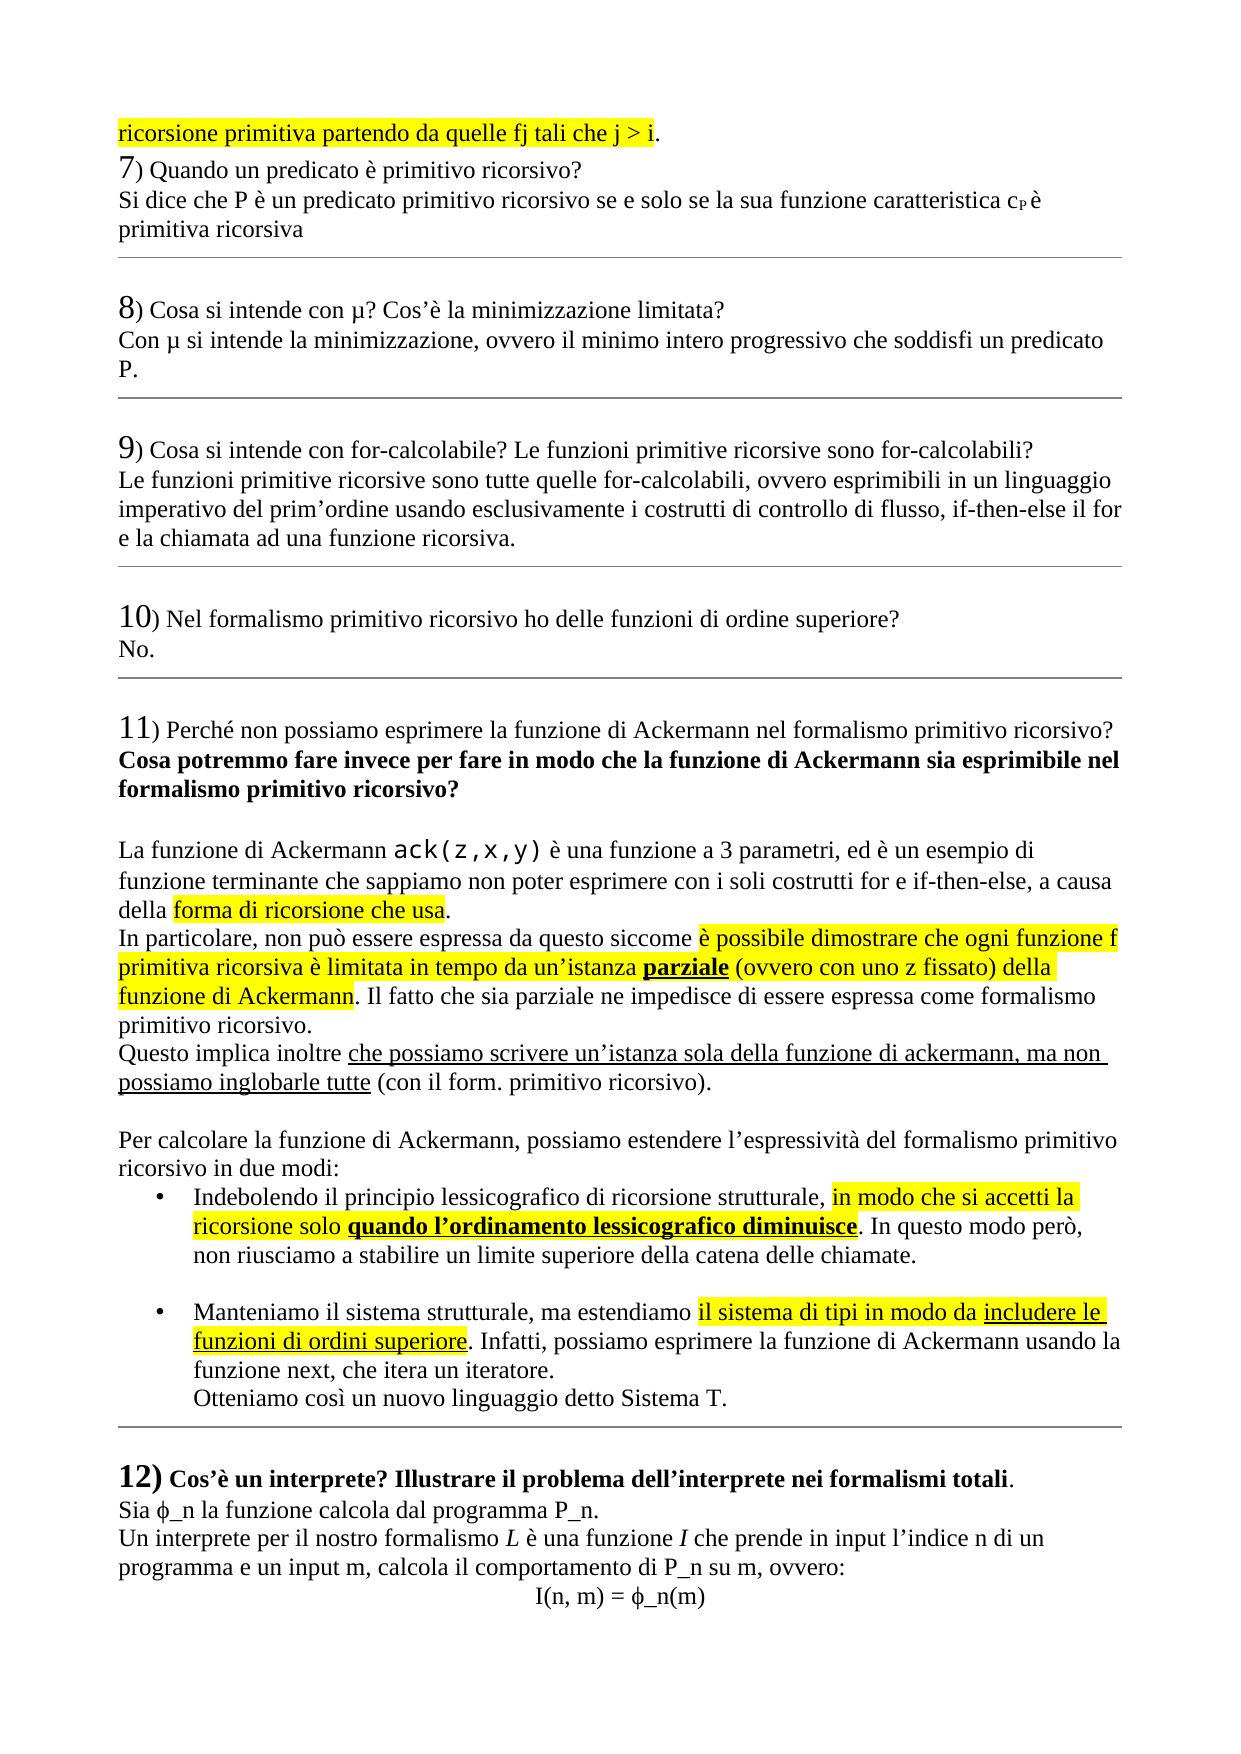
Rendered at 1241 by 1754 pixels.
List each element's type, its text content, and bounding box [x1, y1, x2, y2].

text Si dice che P è un predicato primitivo ricorsivo se e solo se la sua funzione caratteristica cP è primitiva ricorsiva [118, 185, 1122, 243]
text 10) Nel formalismo primitivo ricorsivo ho delle funzioni di ordine superiore? [118, 596, 1122, 634]
text 9) Cosa si intende con for-calcolabile? Le funzioni primitive ricorsive sono for-calcolabili? [118, 427, 1122, 465]
text 11) Perché non possiamo esprimere la funzione di Ackermann nel formalismo primitivo ricorsivo? Cosa potremmo fare invece per fare in modo che la funzione di Ackermann sia esprimibile nel formalismo primitivo ricorsivo? [118, 707, 1122, 803]
list Indebolendo il principio lessicografico di ricorsione strutturale, in modo che si accetti la ricorsione solo quando l’ordinamento lessicografico diminuisce. In questo modo però, non riusciamo a stabilire un limite superiore della catena delle chiamate. [156, 1182, 1122, 1268]
text Con µ si intende la minimizzazione, ovvero il minimo intero progressivo che soddisfi un predicato P. [118, 325, 1122, 383]
list Manteniamo il sistema strutturale, ma estendiamo il sistema di tipi in modo da includere le funzioni di ordini superiore. Infatti, possiamo esprimere la funzione di Ackermann usando la funzione next, che itera un iteratore. [156, 1297, 1122, 1383]
text La funzione di Ackermann ack(z,x,y) è una funzione a 3 parametri, ed è un esempio di funzione terminante che sappiamo non poter esprimere con i soli costrutti for e if-then-else, a causa della forma di ricorsione che usa. [118, 832, 1122, 923]
text 8) Cosa si intende con µ? Cos’è la minimizzazione limitata? [118, 287, 1122, 325]
text Questo implica inoltre che possiamo scrivere un’istanza sola della funzione di ackermann, ma non possiamo inglobarle tutte (con il form. primitivo ricorsivo). [118, 1038, 1122, 1096]
text Le funzioni primitive ricorsive sono tutte quelle for-calcolabili, ovvero esprimibili in un linguaggio imperativo del prim’ordine usando esclusivamente i costrutti di controllo di flusso, if-then-else il for e la chiamata ad una funzione ricorsiva. [118, 465, 1122, 552]
text Un interprete per il nostro formalismo L è una funzione I che prende in input l’indice n di un programma e un input m, calcola il comportamento di P_n su m, ovvero: [118, 1523, 1122, 1581]
text 12) Cos’è un interprete? Illustrare il problema dell’interprete nei formalismi totali. [118, 1456, 1122, 1495]
text I(n, m) = ϕ_n(m) [118, 1581, 1122, 1610]
text Per calcolare la funzione di Ackermann, possiamo estendere l’espressività del formalismo primitivo ricorsivo in due modi: [118, 1125, 1122, 1182]
text Sia ϕ_n la funzione calcola dal programma P_n. [118, 1495, 1122, 1523]
text 7) Quando un predicato è primitivo ricorsivo? [118, 147, 1122, 185]
text ricorsione primitiva partendo da quelle fj tali che j > i. [118, 118, 1122, 147]
list Otteniamo così un nuovo linguaggio detto Sistema T. [156, 1383, 1122, 1412]
text In particolare, non può essere espressa da questo siccome è possibile dimostrare che ogni funzione f primitiva ricorsiva è limitata in tempo da un’istanza parziale (ovvero con uno z fissato) della funzione di Ackermann. Il fatto che sia parziale ne impedisce di essere espressa come formalismo primitivo ricorsivo. [118, 923, 1122, 1038]
text No. [118, 634, 1122, 663]
